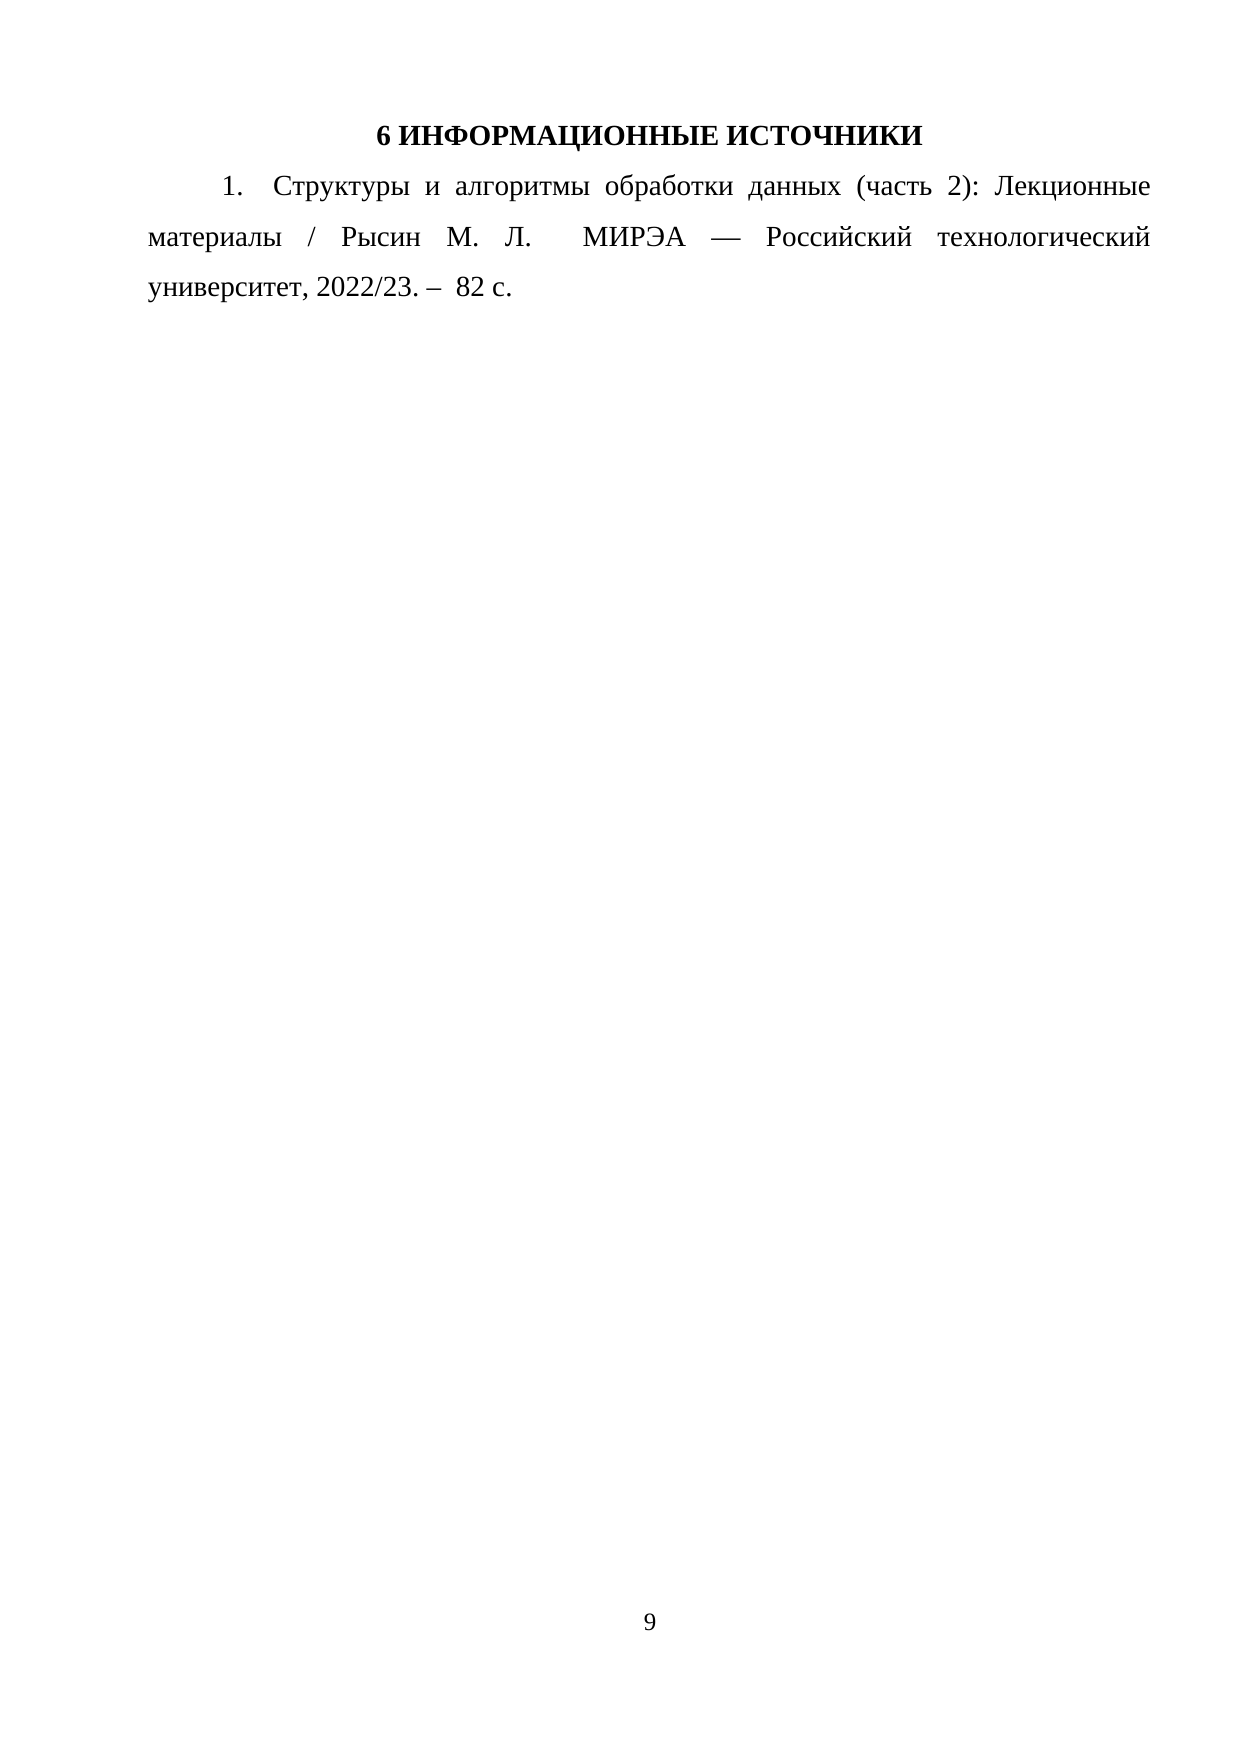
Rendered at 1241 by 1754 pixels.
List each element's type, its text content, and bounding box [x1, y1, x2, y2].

text 1. Структуры и алгоритмы обработки данных (часть 2): Лекционные материалы / Рысин М. Л. МИРЭА — Российский технологический университет, 2022/23. – 82 с. [148, 168, 1152, 303]
text 6 ИНФОРМАЦИОННЫЕ ИСТОЧНИКИ [148, 118, 1152, 152]
